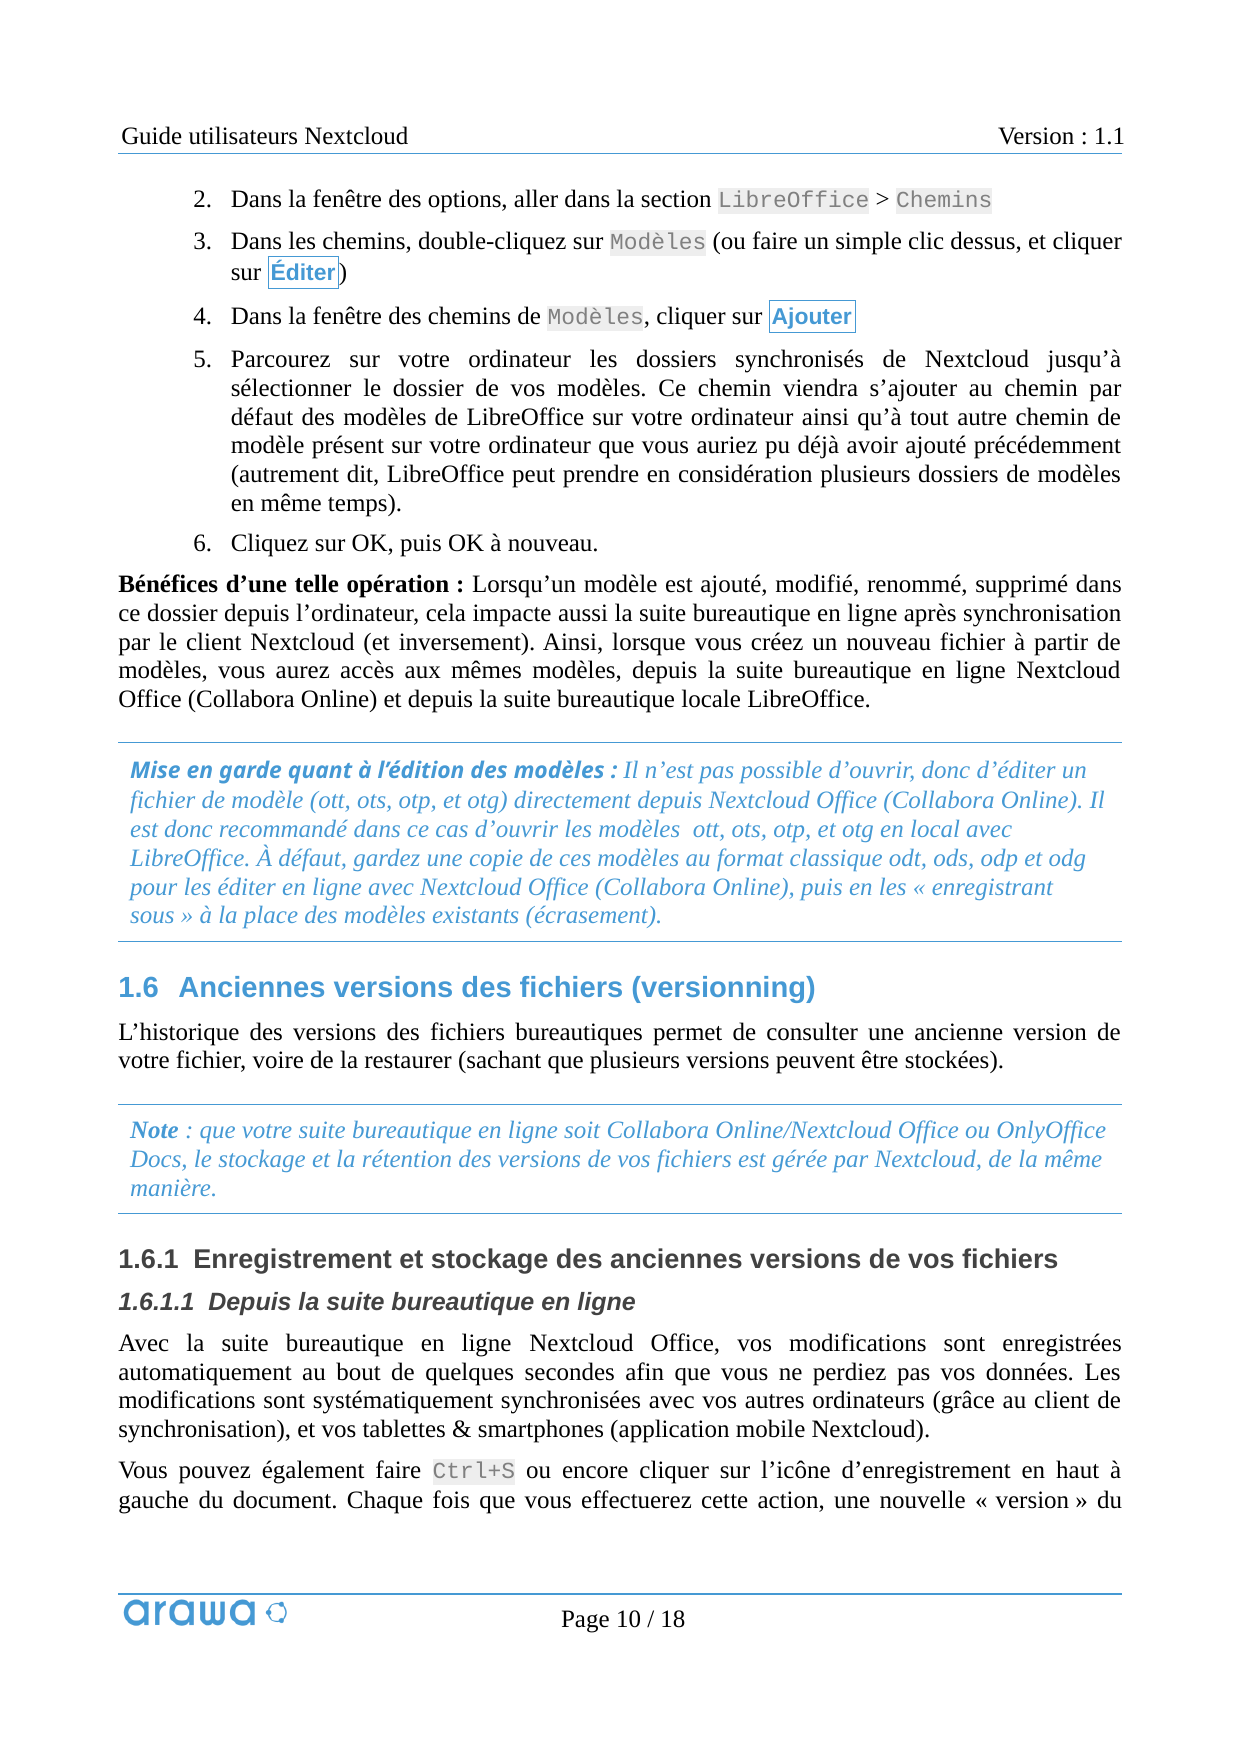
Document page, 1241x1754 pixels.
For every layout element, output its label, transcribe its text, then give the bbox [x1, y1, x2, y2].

picture [121, 1597, 290, 1628]
text Avec la suite bureautique en ligne Nextcloud Office, vos modifications sont enregistrées automatiquement au bout de quelques secondes afin que vous ne perdiez pas vos données. Les modifications sont systématiquement synchronisées avec vos autres ordinateurs (grâce au client de synchronisation), et vos tablettes & smartphones (application mobile Nextcloud). [118, 1328, 1122, 1443]
subtitle Anciennes versions des fichiers (versionning) [118, 971, 1122, 1004]
text Bénéfices d’une telle opération : Lorsqu’un modèle est ajouté, modifié, renommé, supprimé dans ce dossier depuis l’ordinateur, cela impacte aussi la suite bureautique en ligne après synchronisation par le client Nextcloud (et inversement). Ainsi, lorsque vous créez un nouveau fichier à partir de modèles, vous aurez accès aux mêmes modèles, depuis la suite bureautique en ligne Nextcloud Office (Collabora Online) et depuis la suite bureautique locale LibreOffice. [118, 569, 1122, 713]
list Cliquez sur OK, puis OK à nouveau. [193, 528, 1122, 557]
list Dans la fenêtre des options, aller dans la section LibreOffice > Chemins [193, 184, 1122, 214]
text Note : que votre suite bureautique en ligne soit Collabora Online/Nextcloud Office ou OnlyOffice Docs, le stockage et la rétention des versions de vos fichiers est gérée par Nextcloud, de la même manière. [118, 1105, 1122, 1213]
list Ajouter [770, 301, 855, 332]
list Dans les chemins, double-cliquez sur Modèles (ou faire un simple clic dessus, et cliquer sur Éditer) [193, 226, 1122, 288]
list Dans la fenêtre des chemins de Modèles, cliquer sur [193, 300, 769, 332]
subtitle Enregistrement et stockage des anciennes versions de vos fichiers [118, 1243, 1122, 1274]
list Parcourez sur votre ordinateur les dossiers synchronisés de Nextcloud jusqu’à sélectionner le dossier de vos modèles. Ce chemin viendra s’ajouter au chemin par défaut des modèles de LibreOffice sur votre ordinateur ainsi qu’à tout autre chemin de modèle présent sur votre ordinateur que vous auriez pu déjà avoir ajouté précédemment (autrement dit, LibreOffice peut prendre en considération plusieurs dossiers de modèles en même temps). [193, 344, 1122, 517]
list [856, 300, 1122, 332]
text L’historique des versions des fichiers bureautiques permet de consulter une ancienne version de votre fichier, voire de la restaurer (sachant que plusieurs versions peuvent être stockées). [118, 1017, 1122, 1074]
subtitle Depuis la suite bureautique en ligne [118, 1287, 1122, 1316]
text Vous pouvez également faire Ctrl+S ou encore cliquer sur l’icône d’enregistrement en haut à gauche du document. Chaque fois que vous effectuerez cette action, une nouvelle « version » du [118, 1455, 1122, 1514]
text Mise en garde quant à l’édition des modèles : Il n’est pas possible d’ouvrir, donc d’éditer un fichier de modèle (ott, ots, otp, et otg) directement depuis Nextcloud Office (Collabora Online). Il est donc recommandé dans ce cas d’ouvrir les modèles ott, ots, otp, et otg en local avec LibreOffice. À défaut, gardez une copie de ces modèles au format classique odt, ods, odp et odg pour les éditer en ligne avec Nextcloud Office (Collabora Online), puis en les « enregistrant sous » à la place des modèles existants (écrasement). [118, 743, 1122, 941]
